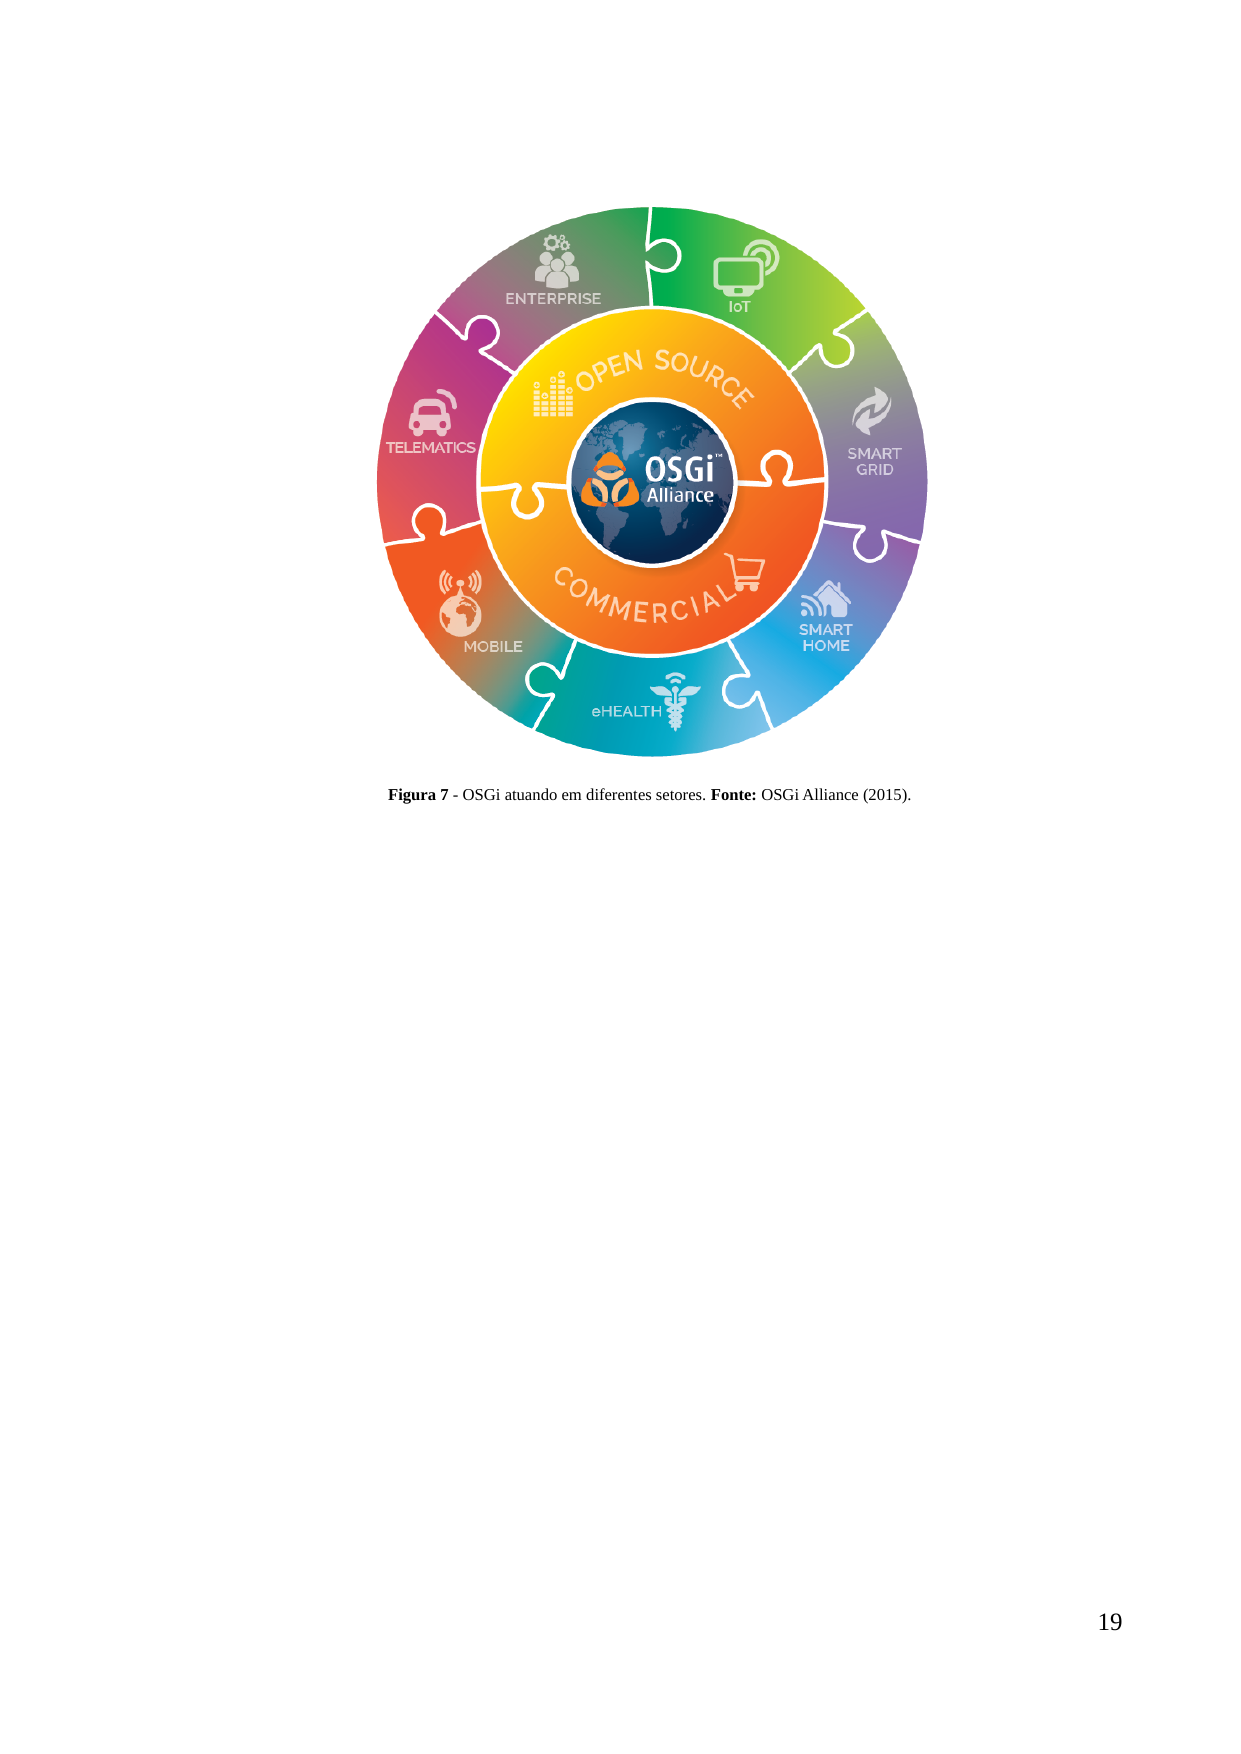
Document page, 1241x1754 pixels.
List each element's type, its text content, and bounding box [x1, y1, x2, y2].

text Figura 7 - OSGi atuando em diferentes setores. Fonte: OSGi Alliance (2015). [340, 785, 959, 804]
picture [340, 177, 960, 785]
